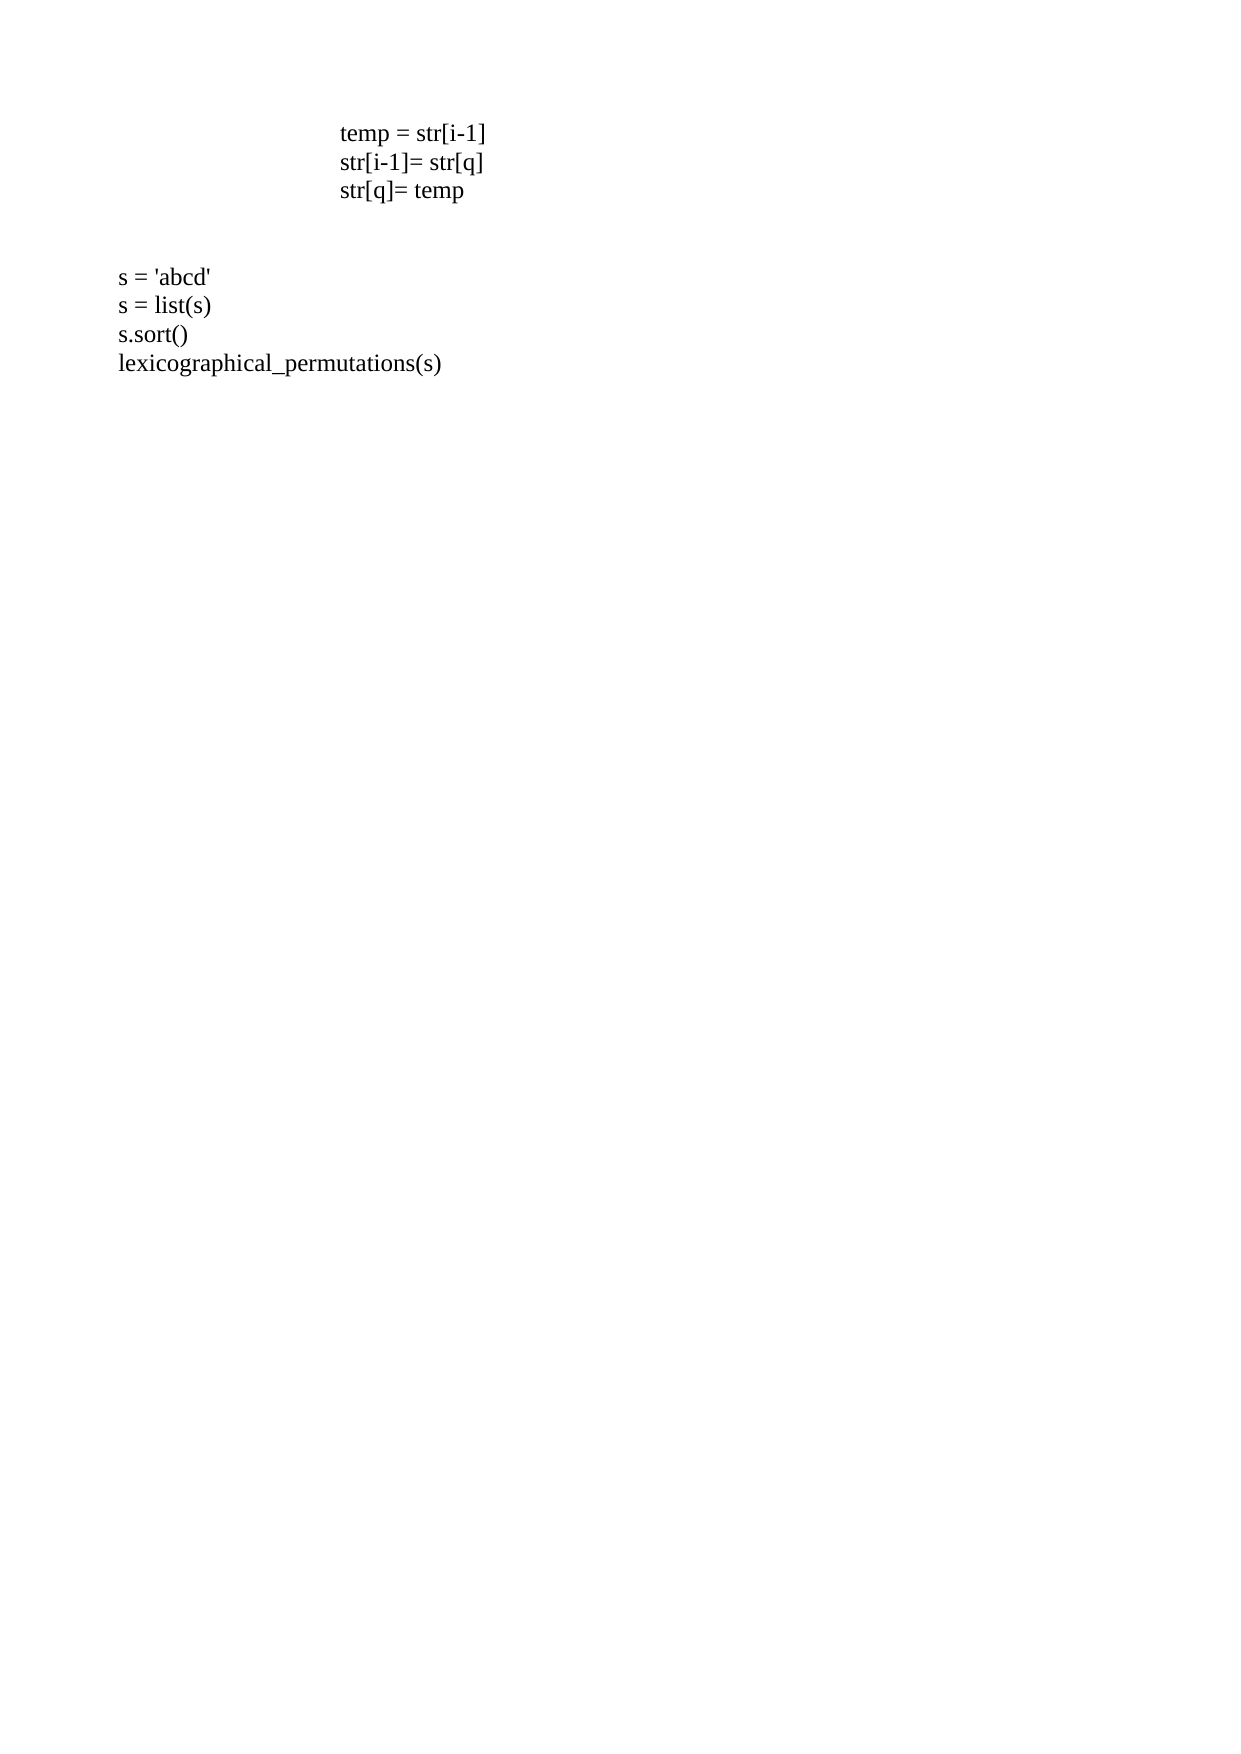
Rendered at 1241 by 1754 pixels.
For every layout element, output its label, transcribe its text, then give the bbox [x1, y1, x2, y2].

text temp = str[i-1] [118, 118, 1122, 147]
text s = list(s) [118, 291, 1122, 319]
text s = 'abcd' [118, 262, 1122, 291]
text str[i-1]= str[q] [118, 147, 1122, 176]
text str[q]= temp [118, 176, 1122, 204]
text s.sort() [118, 319, 1122, 348]
text lexicographical_permutations(s) [118, 348, 1122, 377]
